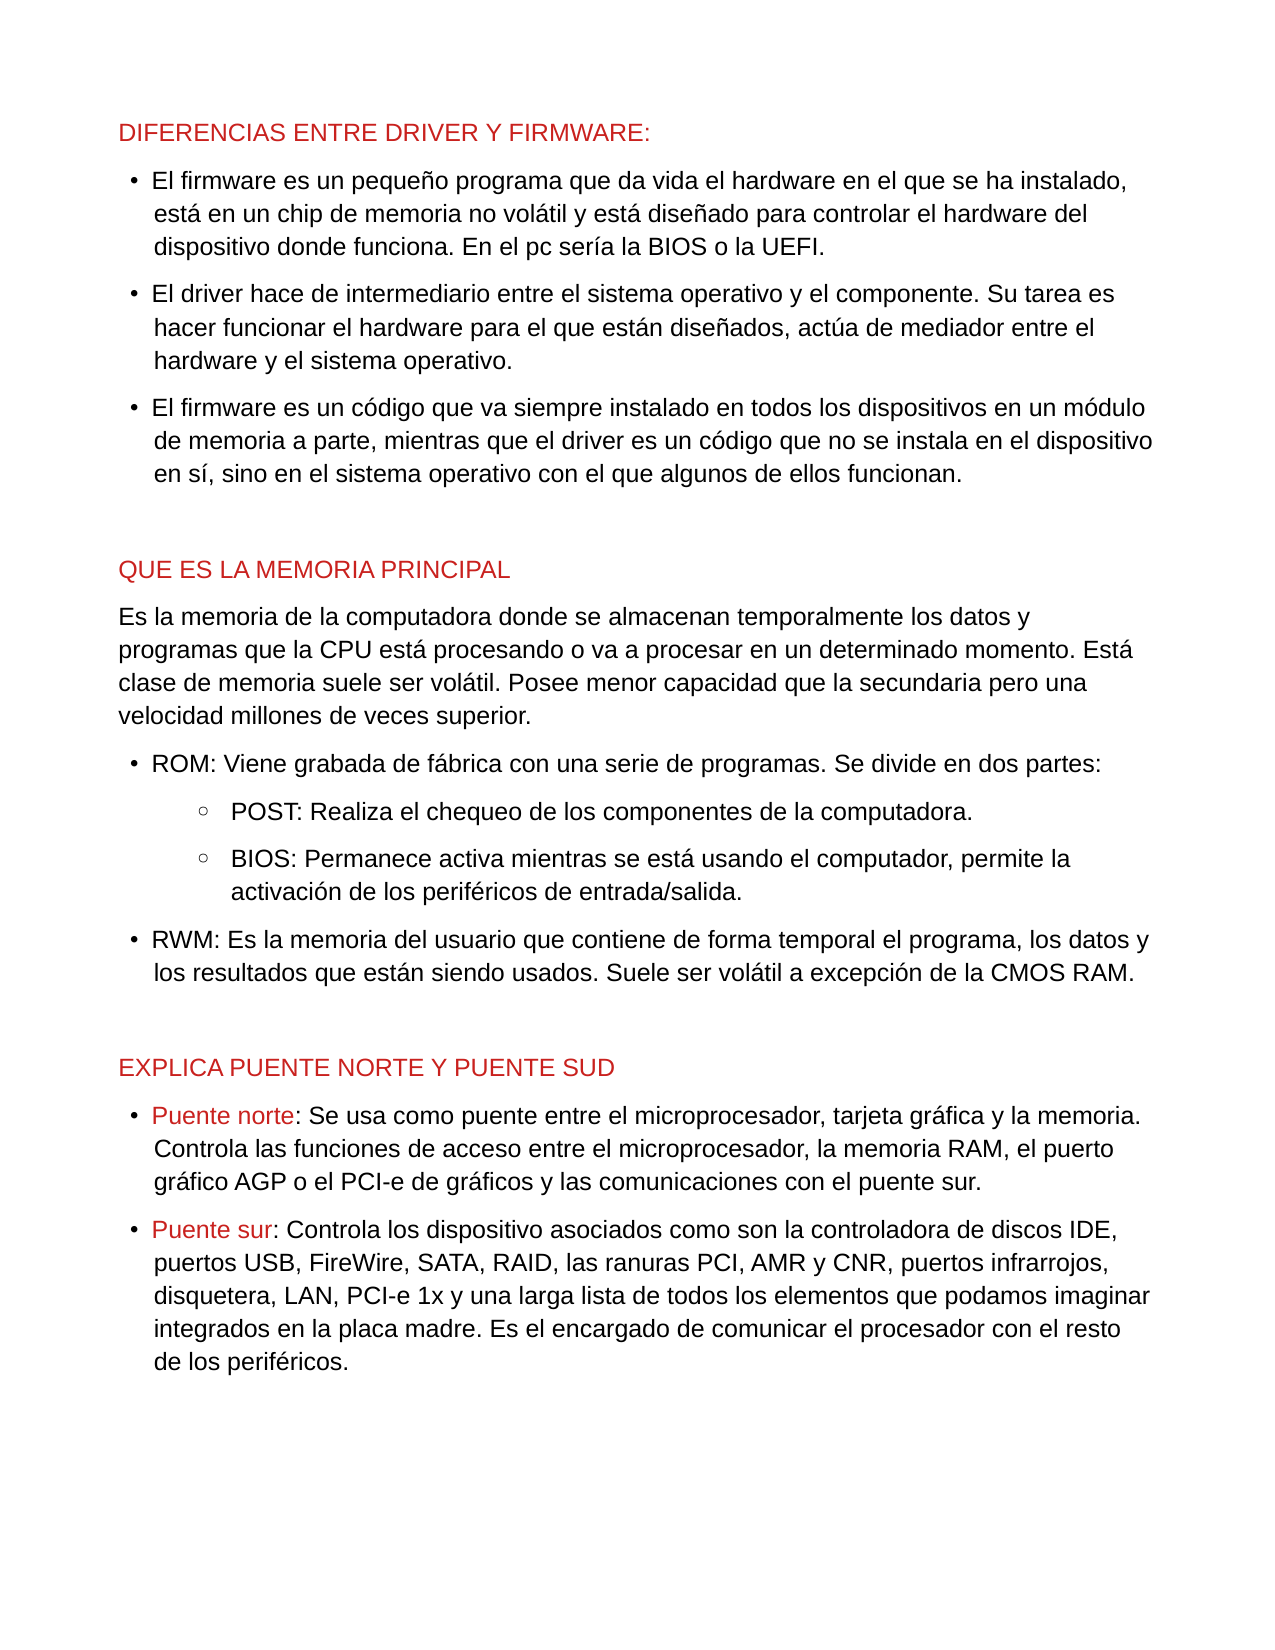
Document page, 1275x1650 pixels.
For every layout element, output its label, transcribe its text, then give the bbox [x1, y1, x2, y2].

text QUE ES LA MEMORIA PRINCIPAL [118, 554, 1157, 583]
list El firmware es un pequeño programa que da vida el hardware en el que se ha instalado, está en un chip de memoria no volátil y está diseñado para controlar el hardware del dispositivo donde funciona. En el pc sería la BIOS o la UEFI. [130, 166, 1157, 261]
list El firmware es un código que va siempre instalado en todos los dispositivos en un módulo de memoria a parte, mientras que el driver es un código que no se instala en el dispositivo en sí, sino en el sistema operativo con el que algunos de ellos funcionan. [130, 393, 1157, 488]
list Puente norte: Se usa como puente entre el microprocesador, tarjeta gráfica y la memoria. Controla las funciones de acceso entre el microprocesador, la memoria RAM, el puerto gráfico AGP o el PCI-e de gráficos y las comunicaciones con el puente sur. [130, 1101, 1157, 1196]
list DIFERENCIAS ENTRE DRIVER Y FIRMWARE: [118, 118, 1157, 147]
list Puente sur: Controla los dispositivo asociados como son la controladora de discos IDE, puertos USB, FireWire, SATA, RAID, las ranuras PCI, AMR y CNR, puertos infrarrojos, disquetera, LAN, PCI-e 1x y una larga lista de todos los elementos que podamos imaginar integrados en la placa madre. Es el encargado de comunicar el procesador con el resto de los periféricos. [130, 1215, 1157, 1376]
list BIOS: Permanece activa mientras se está usando el computador, permite la activación de los periféricos de entrada/salida. [193, 844, 1157, 906]
list POST: Realiza el chequeo de los componentes de la computadora. [193, 797, 1157, 825]
list El driver hace de intermediario entre el sistema operativo y el componente. Su tarea es hacer funcionar el hardware para el que están diseñados, actúa de mediador entre el hardware y el sistema operativo. [130, 279, 1157, 374]
list ROM: Viene grabada de fábrica con una serie de programas. Se divide en dos partes: [130, 749, 1157, 778]
text Es la memoria de la computadora donde se almacenan temporalmente los datos y programas que la CPU está procesando o va a procesar en un determinado momento. Está clase de memoria suele ser volátil. Posee menor capacidad que la secundaria pero una velocidad millones de veces superior. [118, 602, 1157, 730]
text EXPLICA PUENTE NORTE Y PUENTE SUD [118, 1053, 1157, 1082]
list RWM: Es la memoria del usuario que contiene de forma temporal el programa, los datos y los resultados que están siendo usados. Suele ser volátil a excepción de la CMOS RAM. [130, 925, 1157, 987]
